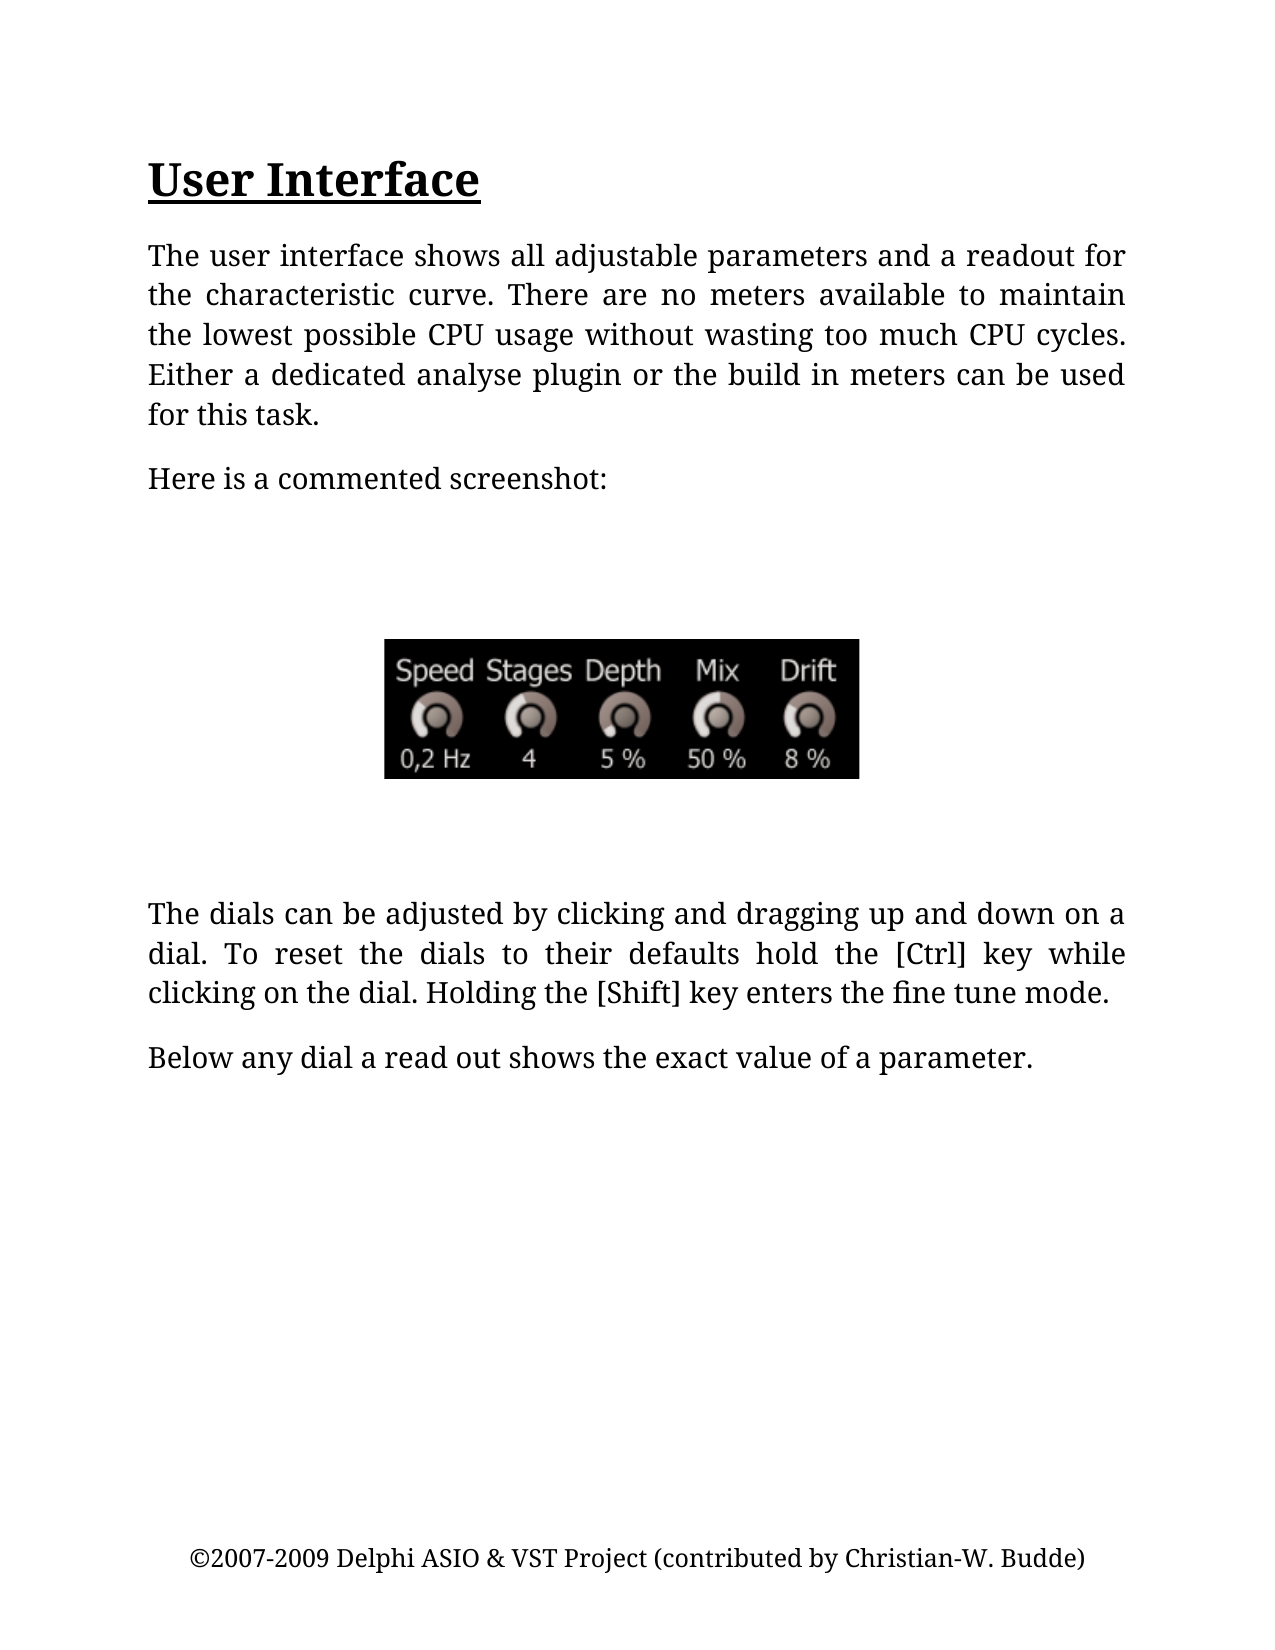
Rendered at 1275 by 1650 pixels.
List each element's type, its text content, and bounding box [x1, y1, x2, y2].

text The user interface shows all adjustable parameters and a readout for the characteristic curve. There are no meters available to maintain the lowest possible CPU usage without wasting too much CPU cycles. Either a dedicated analyse plugin or the build in meters can be used for this task. [148, 235, 1127, 433]
text Below any dial a read out shows the exact value of a parameter. [148, 1037, 1127, 1077]
text The dials can be adjusted by clicking and dragging up and down on a dial. To reset the dials to their defaults hold the [Ctrl] key while clicking on the dial. Holding the [Shift] key enters the fine tune mode. [148, 893, 1127, 1012]
text Here is a commented screenshot: [148, 458, 1127, 498]
subtitle User Interface [148, 148, 1127, 210]
picture [384, 639, 860, 779]
